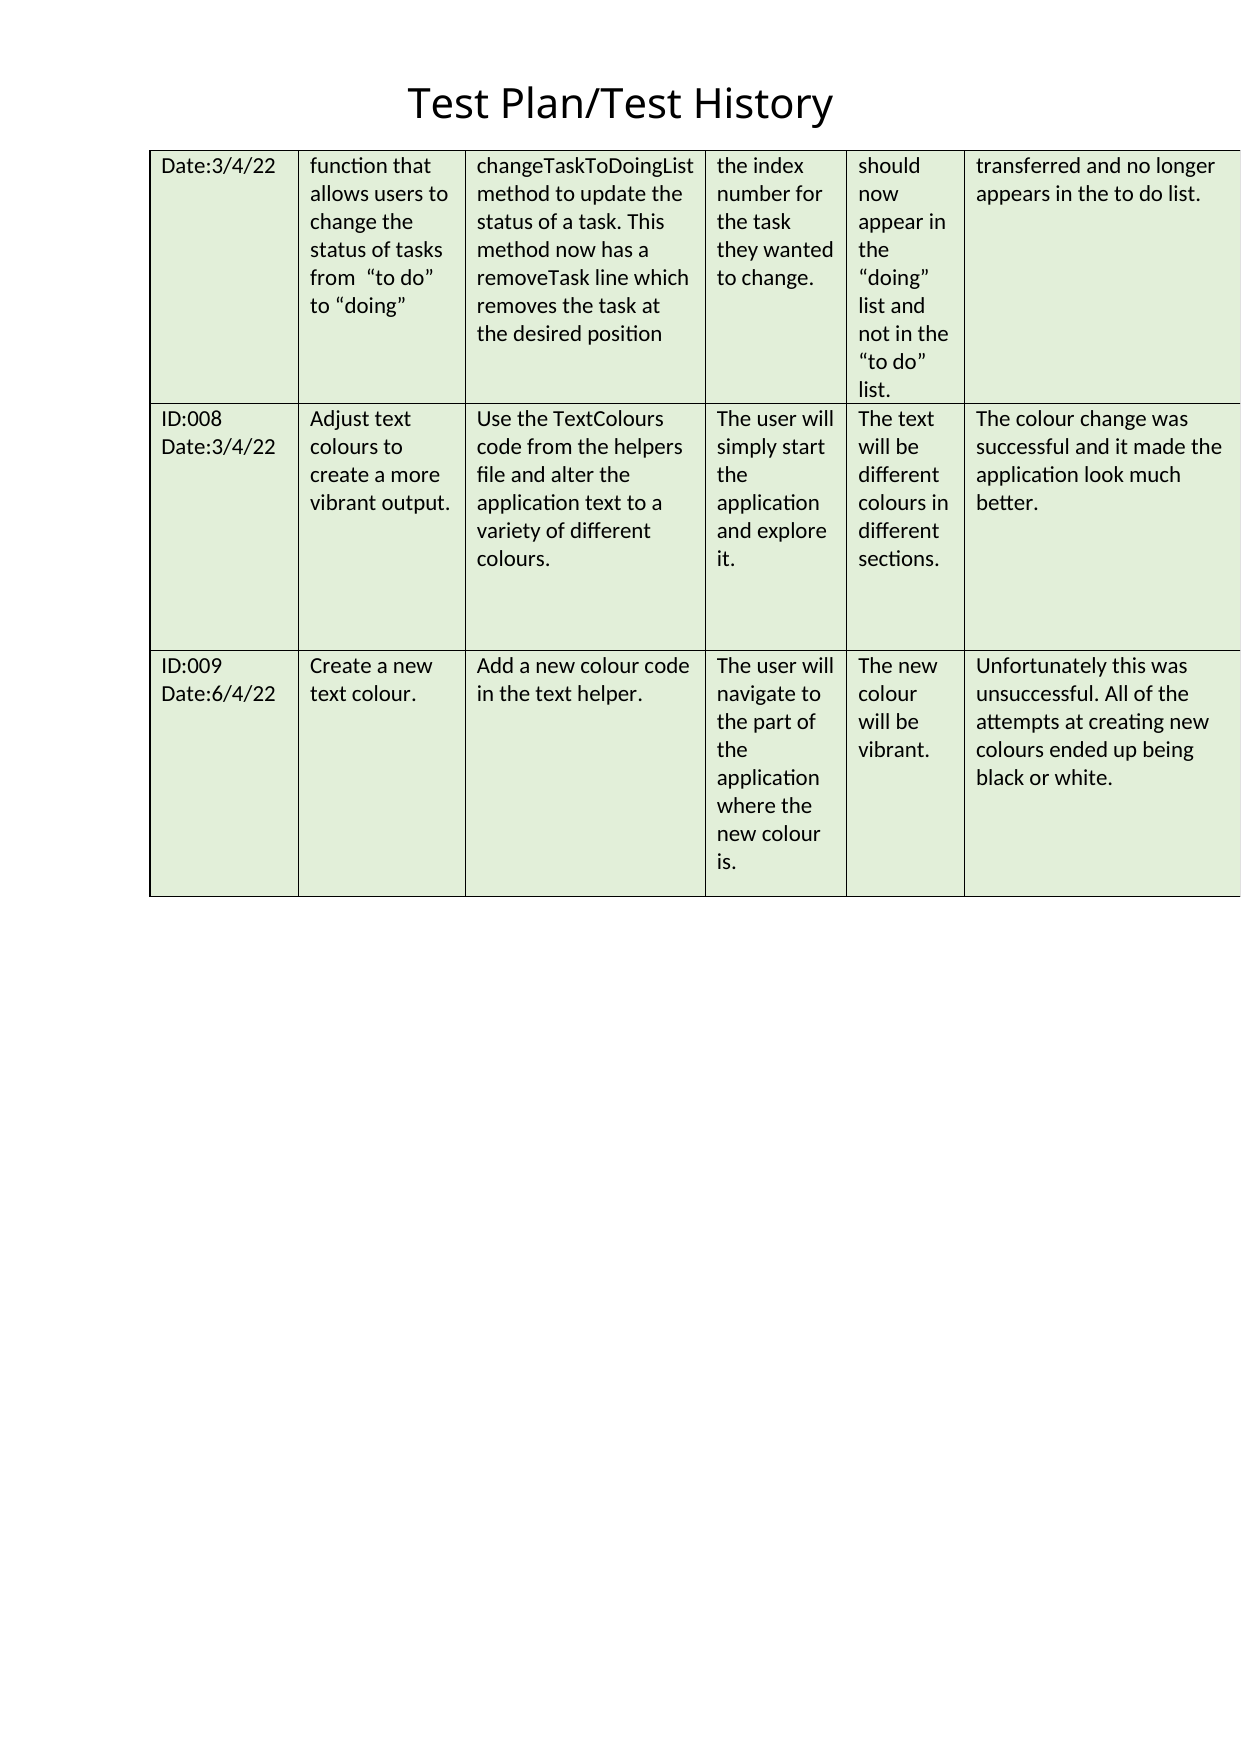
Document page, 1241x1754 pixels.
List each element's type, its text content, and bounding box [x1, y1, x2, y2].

table_cell ID:009 Date:6/4/22 [151, 651, 298, 896]
table_cell ID:008 Date:3/4/22 [151, 404, 298, 650]
table_cell changeTaskToDoingList method to update the status of a task. This method now has a removeTask line which removes the task at the desired position [466, 151, 705, 403]
table_cell The user will simply start the application and explore it. [706, 404, 846, 650]
table_cell function that allows users to change the status of tasks from “to do” to “doing” [299, 151, 465, 403]
table_cell Adjust text colours to create a more vibrant output. [299, 404, 465, 650]
table_cell The text will be different colours in different sections. [847, 404, 964, 650]
table_cell Unfortunately this was unsuccessful. All of the attempts at creating new colours ended up being black or white. [965, 651, 1240, 896]
table_cell Add a new colour code in the text helper. [466, 651, 705, 896]
table_cell The user will navigate to the part of the application where the new colour is. [706, 651, 846, 896]
table_cell The new colour will be vibrant. [847, 651, 964, 896]
table_cell Date:3/4/22 [151, 151, 298, 403]
table_cell Use the TextColours code from the helpers file and alter the application text to a variety of different colours. [466, 404, 705, 650]
table_cell transferred and no longer appears in the to do list. [965, 151, 1240, 403]
table_cell the index number for the task they wanted to change. [706, 151, 846, 403]
table_cell The colour change was successful and it made the application look much better. [965, 404, 1240, 650]
table_cell should now appear in the “doing” list and not in the “to do” list. [847, 151, 964, 403]
table_cell Create a new text colour. [299, 651, 465, 896]
